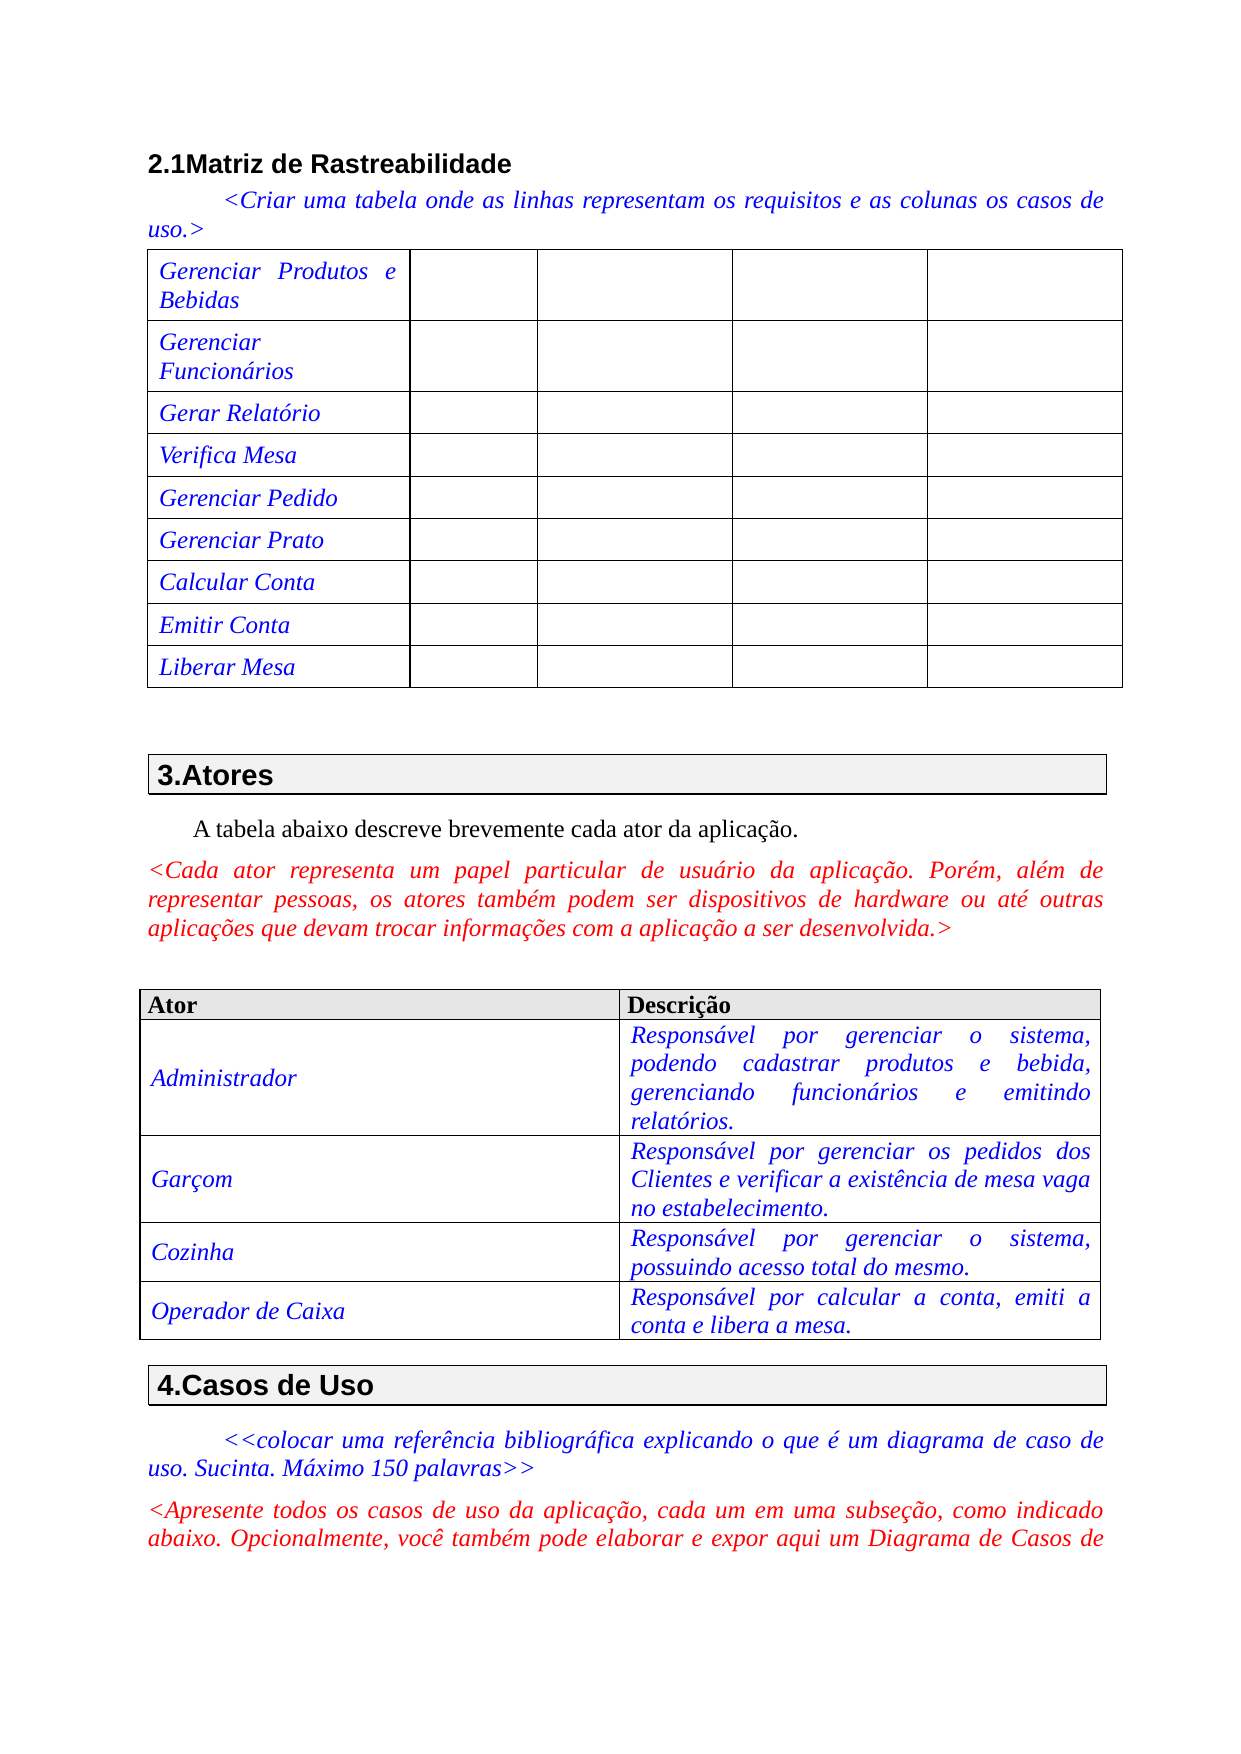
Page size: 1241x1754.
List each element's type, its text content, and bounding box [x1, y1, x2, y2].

table_cell [733, 646, 927, 687]
table_cell Gerar Relatório [148, 392, 409, 433]
text <Criar uma tabela onde as linhas representam os requisitos e as colunas os casos de uso.> [148, 185, 1107, 243]
table_cell [733, 434, 927, 476]
table_cell [411, 321, 537, 391]
table_header [538, 250, 732, 320]
table_cell [928, 561, 1122, 602]
table_cell Administrador [141, 1020, 619, 1135]
table_cell [928, 477, 1122, 518]
table_cell Emitir Conta [148, 604, 409, 645]
table_cell [538, 519, 732, 560]
table_cell Gerenciar Funcionários [148, 321, 409, 391]
text A tabela abaixo descreve brevemente cada ator da aplicação. [148, 814, 1107, 843]
text <Apresente todos os casos de uso da aplicação, cada um em uma subseção, como indicado abaixo. Opcionalmente, você também pode elaborar e expor aqui um Diagrama de Casos de [148, 1495, 1107, 1552]
table_cell [411, 392, 537, 433]
table_cell Responsável por gerenciar o sistema, possuindo acesso total do mesmo. [620, 1223, 1100, 1281]
table_cell Verifica Mesa [148, 434, 409, 476]
table_header [733, 250, 927, 320]
table_cell [733, 477, 927, 518]
table_cell [538, 392, 732, 433]
text <Cada ator representa um papel particular de usuário da aplicação. Porém, além de representar pessoas, os atores também podem ser dispositivos de hardware ou até outras aplicações que devam trocar informações com a aplicação a ser desenvolvida.> [148, 855, 1107, 941]
table_cell [733, 321, 927, 391]
table_cell [411, 434, 537, 476]
table_cell Responsável por gerenciar os pedidos dos Clientes e verificar a existência de mesa vaga no estabelecimento. [620, 1136, 1100, 1222]
table_cell [538, 477, 732, 518]
table_cell Cozinha [141, 1223, 619, 1281]
table_header Descrição [620, 990, 1100, 1019]
table_cell [411, 561, 537, 602]
table_header Ator [141, 990, 619, 1019]
table_cell Operador de Caixa [141, 1282, 619, 1339]
table_cell [733, 604, 927, 645]
table_cell Liberar Mesa [148, 646, 409, 687]
table_cell [411, 477, 537, 518]
table_cell [538, 604, 732, 645]
table_cell [538, 561, 732, 602]
table_cell [538, 434, 732, 476]
table_cell [733, 392, 927, 433]
table_cell [928, 321, 1122, 391]
table_cell Gerenciar Pedido [148, 477, 409, 518]
table_cell Garçom [141, 1136, 619, 1222]
subtitle Casos de Uso [149, 1366, 1106, 1404]
table_cell [928, 604, 1122, 645]
table_cell [411, 646, 537, 687]
table_cell Responsável por gerenciar o sistema, podendo cadastrar produtos e bebida, gerenciando funcionários e emitindo relatórios. [620, 1020, 1100, 1135]
table_cell [733, 519, 927, 560]
table_cell [411, 604, 537, 645]
table_cell [928, 646, 1122, 687]
table_cell [928, 392, 1122, 433]
table_cell Responsável por calcular a conta, emiti a conta e libera a mesa. [620, 1282, 1100, 1339]
table_cell [928, 434, 1122, 476]
table_cell [928, 519, 1122, 560]
text <<colocar uma referência bibliográfica explicando o que é um diagrama de caso de uso. Sucinta. Máximo 150 palavras>> [148, 1425, 1107, 1482]
table_cell Calcular Conta [148, 561, 409, 602]
table_header [411, 250, 537, 320]
table_header [928, 250, 1122, 320]
table_cell [411, 519, 537, 560]
table_cell [538, 646, 732, 687]
table_cell Gerenciar Prato [148, 519, 409, 560]
table_header Gerenciar Produtos e Bebidas [148, 250, 409, 320]
table_cell [538, 321, 732, 391]
subtitle Atores [149, 755, 1106, 793]
table_cell [733, 561, 927, 602]
subtitle Matriz de Rastreabilidade [148, 148, 1107, 179]
